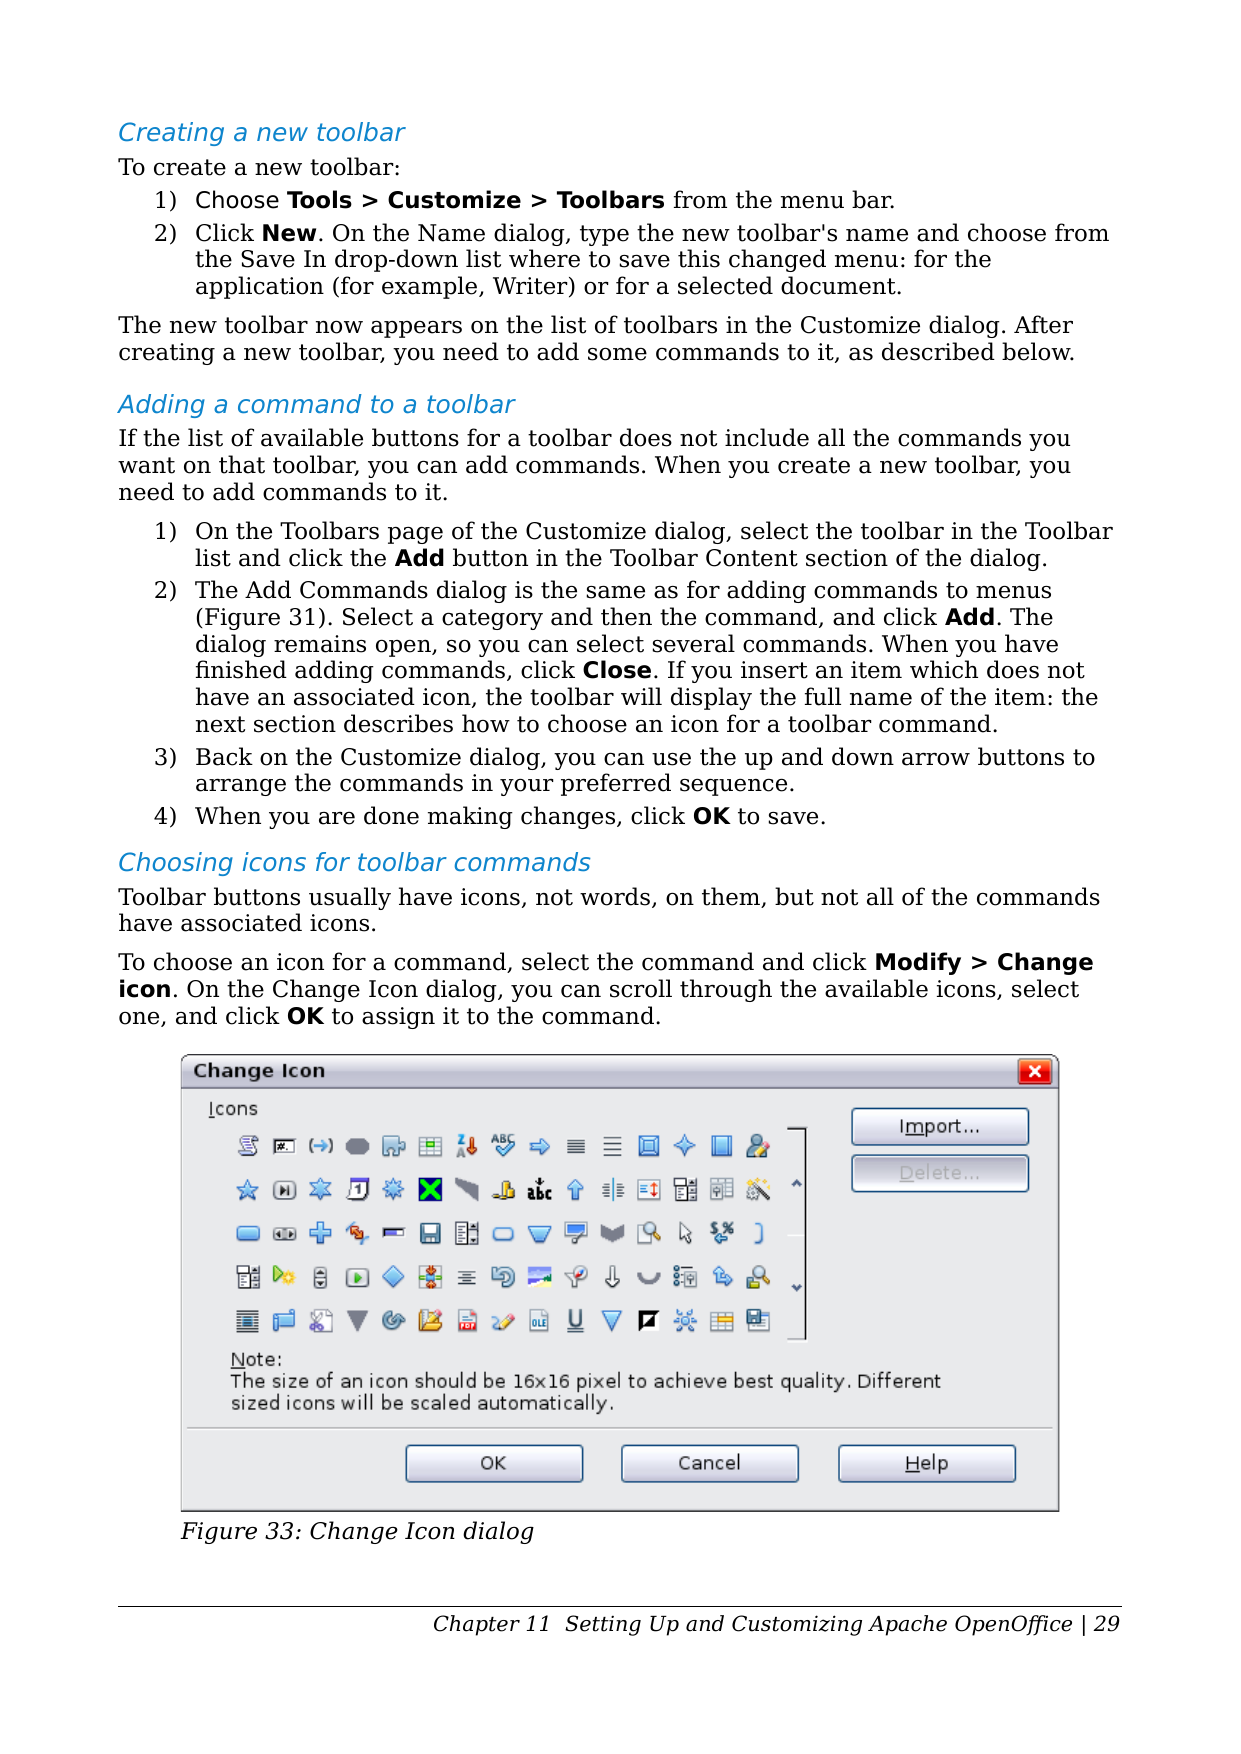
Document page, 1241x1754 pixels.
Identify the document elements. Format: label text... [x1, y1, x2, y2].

picture [180, 1054, 1060, 1512]
list On the Toolbars page of the Customize dialog, select the toolbar in the Toolbar list and click the Add button in the Toolbar Content section of the dialog. [177, 518, 1122, 571]
list Click New. On the Name dialog, type the new toolbar's name and choose from the Save In drop-down list where to save this changed menu: for the application (for example, Writer) or for a selected document. [177, 220, 1122, 300]
subtitle Choosing icons for toolbar commands [118, 848, 1122, 877]
text Figure 33: Change Icon dialog [181, 1518, 1059, 1544]
text The new toolbar now appears on the list of toolbars in the Customize dialog. After creating a new toolbar, you need to add some commands to it, as described below. [118, 312, 1122, 366]
list Back on the Customize dialog, you can use the up and down arrow buttons to arrange the commands in your preferred sequence. [177, 744, 1122, 797]
subtitle Adding a command to a toolbar [118, 390, 1122, 419]
text Toolbar buttons usually have icons, not words, on them, but not all of the commands have associated icons. [118, 884, 1122, 937]
list The Add Commands dialog is the same as for adding commands to menus (Figure 31). Select a category and then the command, and click Add. The dialog remains open, so you can select several commands. When you have finished adding commands, click Close. If you insert an item which does not have an associated icon, the toolbar will display the full name of the item: the next section describes how to choose an icon for a toolbar command. [177, 578, 1122, 738]
text If the list of available buttons for a toolbar does not include all the commands you want on that toolbar, you can add commands. When you create a new toolbar, you need to add commands to it. [118, 426, 1122, 506]
text To choose an icon for a command, select the command and click Modify > Change icon. On the Change Icon dialog, you can scroll through the available icons, select one, and click OK to assign it to the command. [118, 949, 1122, 1029]
list When you are done making changes, click OK to save. [177, 803, 1122, 830]
list To create a new toolbar: [118, 154, 1122, 180]
list Choose Tools > Customize > Toolbars from the menu bar. [177, 187, 1122, 213]
subtitle Creating a new toolbar [118, 118, 1122, 147]
